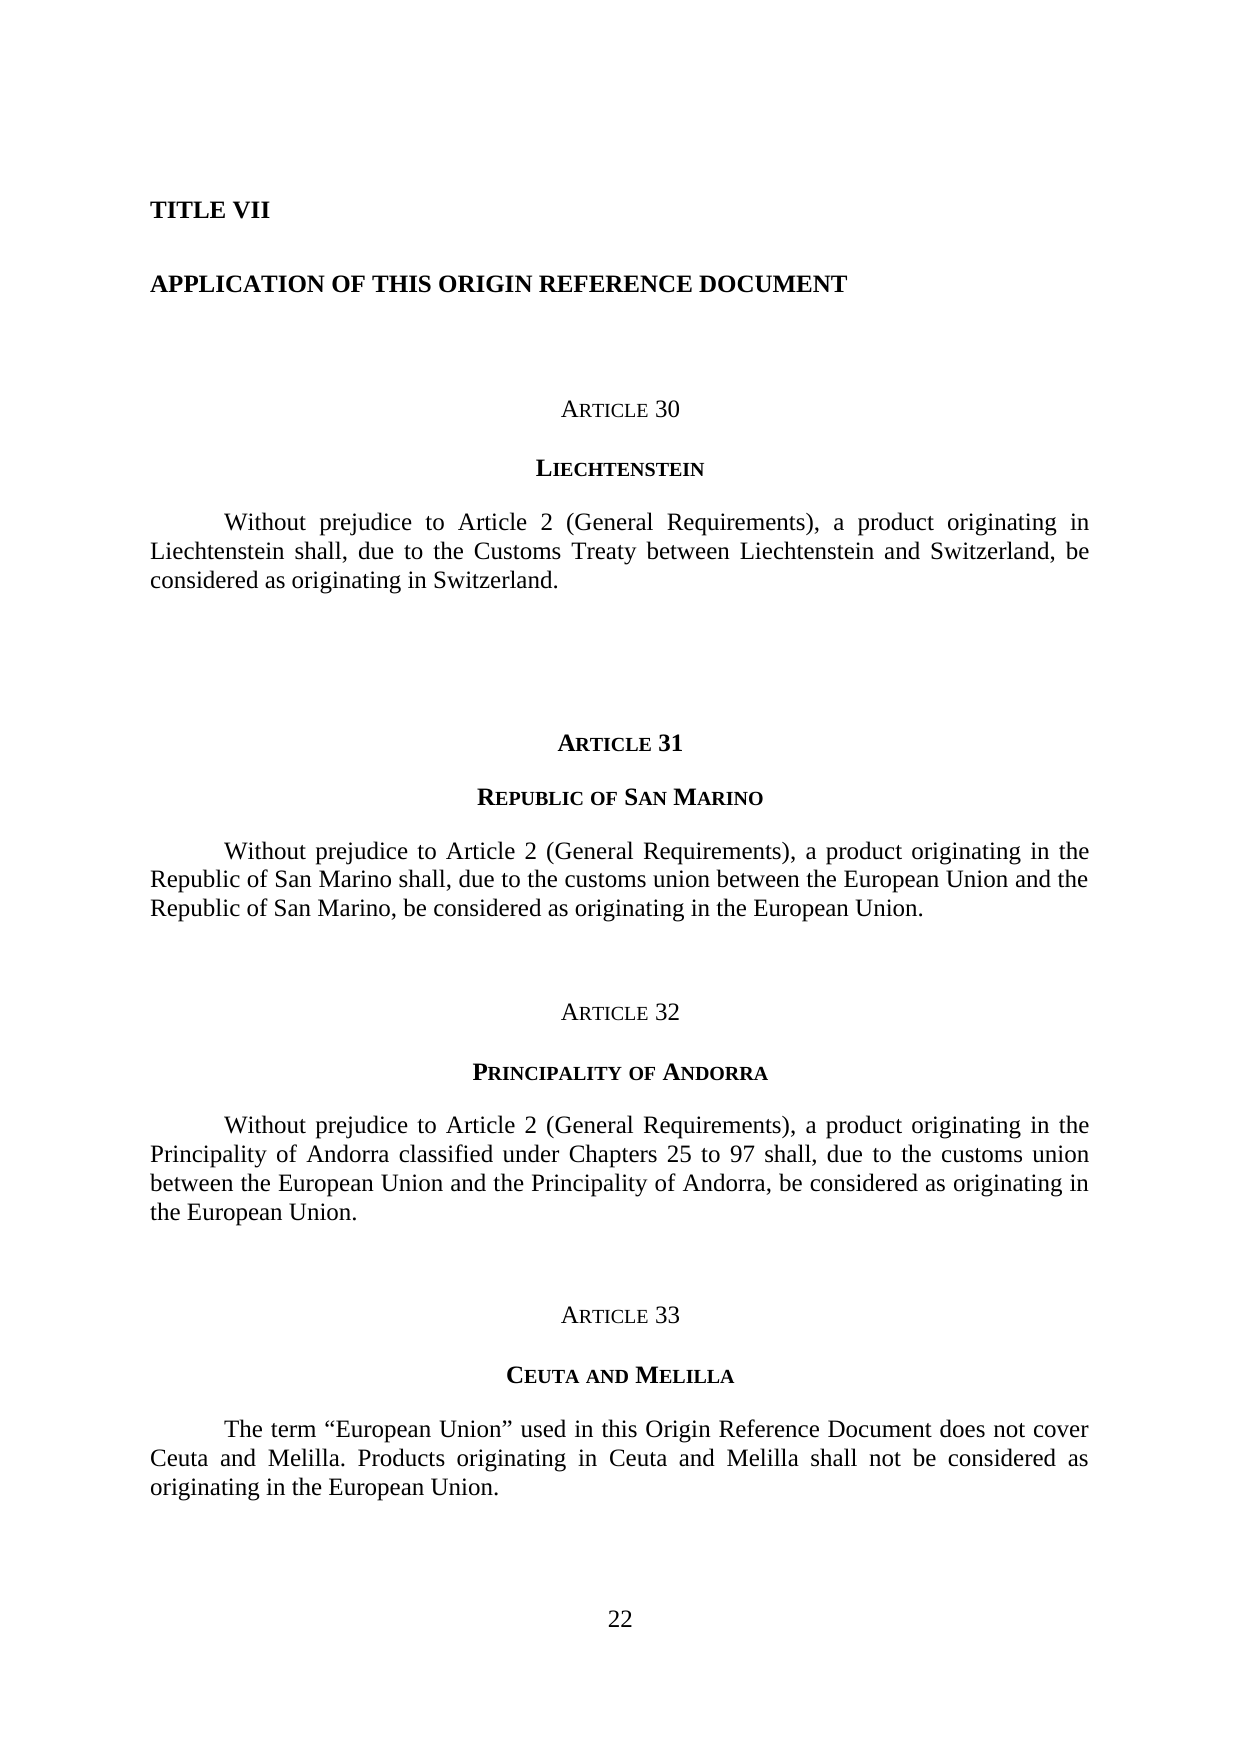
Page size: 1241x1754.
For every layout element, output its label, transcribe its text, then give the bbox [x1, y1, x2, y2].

subtitle Article 30 [150, 394, 1090, 422]
title Liechtenstein [150, 453, 1090, 482]
text Without prejudice to Article 2 (General Requirements), a product originating in Liechtenstein shall, due to the Customs Treaty between Liechtenstein and Switzerland, be considered as originating in Switzerland. [150, 507, 1090, 593]
title TITLE VII [150, 195, 1090, 224]
text Without prejudice to Article 2 (General Requirements), a product originating in the Principality of Andorra classified under Chapters 25 to 97 shall, due to the customs union between the European Union and the Principality of Andorra, be considered as originating in the European Union. [150, 1111, 1090, 1226]
title Republic of San Marino [150, 782, 1090, 811]
title Ceuta and Melilla [150, 1360, 1090, 1389]
title APPLICATION OF THIS ORIGIN REFERENCE DOCUMENT [150, 269, 1090, 298]
subtitle Article 32 [150, 997, 1090, 1026]
text Without prejudice to Article 2 (General Requirements), a product originating in the Republic of San Marino shall, due to the customs union between the European Union and the Republic of San Marino, be considered as originating in the European Union. [150, 836, 1090, 922]
subtitle Article 33 [150, 1301, 1090, 1329]
title Article 31 [150, 728, 1090, 757]
text The term “European Union” used in this Origin Reference Document does not cover Ceuta and Melilla. Products originating in Ceuta and Melilla shall not be considered as originating in the European Union. [150, 1414, 1090, 1500]
title Principality of Andorra [150, 1057, 1090, 1086]
